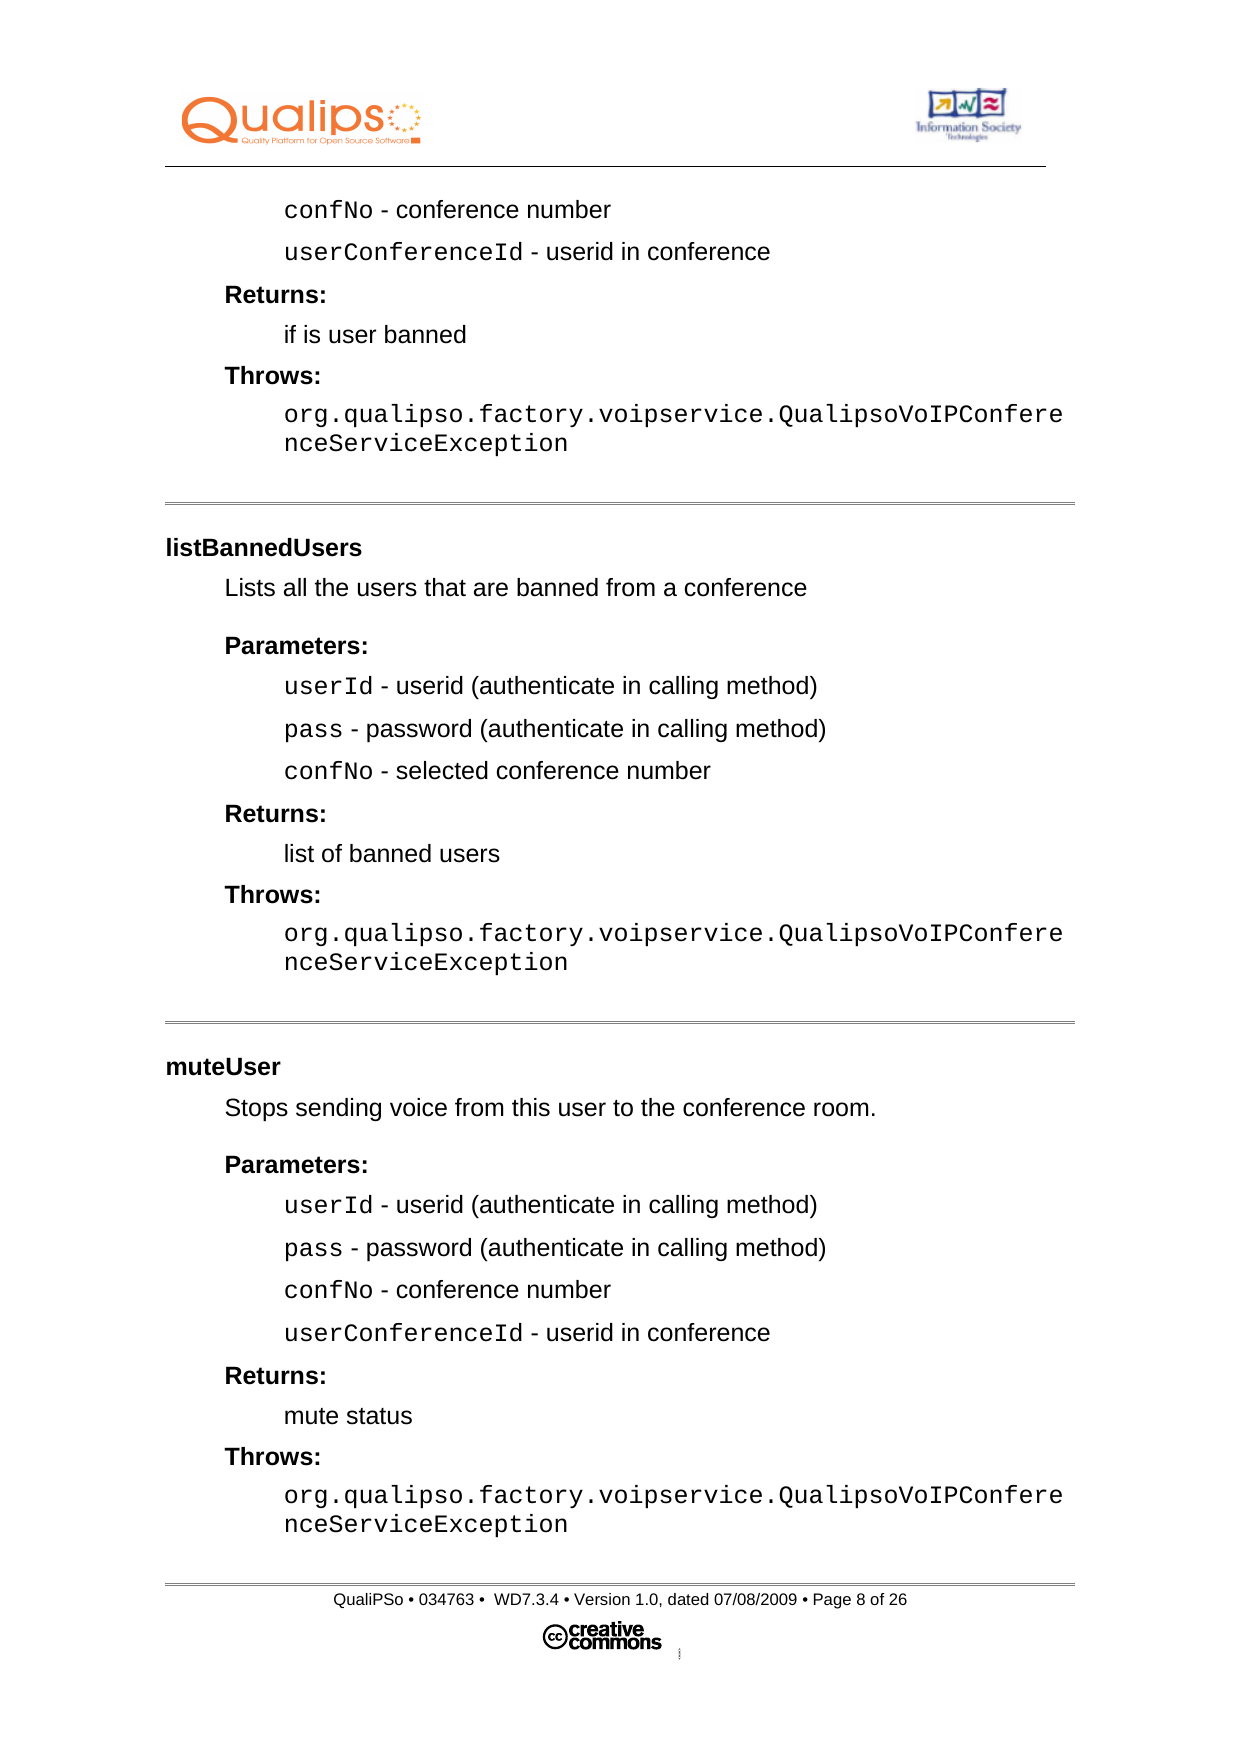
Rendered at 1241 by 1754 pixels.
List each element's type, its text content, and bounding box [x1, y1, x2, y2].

subtitle Throws: [224, 1442, 1075, 1470]
list list of banned users [283, 840, 1075, 868]
list pass - password (authenticate in calling method) [283, 1234, 1075, 1264]
list userConferenceId - userid in conference [283, 1319, 1075, 1349]
list confNo - conference number [283, 1276, 1075, 1306]
subtitle Returns: [224, 1362, 1075, 1389]
list confNo - selected conference number [283, 757, 1075, 787]
subtitle Returns: [224, 281, 1075, 308]
list org.qualipso.factory.voipservice.QualipsoVoIPConferenceServiceException [283, 402, 1075, 458]
list org.qualipso.factory.voipservice.QualipsoVoIPConferenceServiceException [283, 1483, 1075, 1539]
list userId - userid (authenticate in calling method) [283, 1191, 1075, 1221]
list if is user banned [283, 321, 1075, 349]
list org.qualipso.factory.voipservice.QualipsoVoIPConferenceServiceException [283, 921, 1075, 978]
list userId - userid (authenticate in calling method) [283, 672, 1075, 702]
subtitle muteUser [165, 1053, 1075, 1081]
list confNo - conference number [283, 195, 1075, 226]
list userConferenceId - userid in conference [283, 238, 1075, 268]
list pass - password (authenticate in calling method) [283, 714, 1075, 745]
list mute status [283, 1402, 1075, 1430]
subtitle Parameters: [224, 1151, 1075, 1179]
subtitle Returns: [224, 800, 1075, 828]
subtitle listBannedUsers [165, 534, 1075, 562]
subtitle Parameters: [224, 632, 1075, 659]
subtitle Throws: [224, 881, 1075, 908]
picture [181, 91, 425, 146]
subtitle Throws: [224, 361, 1075, 389]
picture [902, 82, 1035, 146]
list Stops sending voice from this user to the conference room. [224, 1093, 1075, 1121]
list Lists all the users that are banned from a conference [224, 574, 1075, 602]
